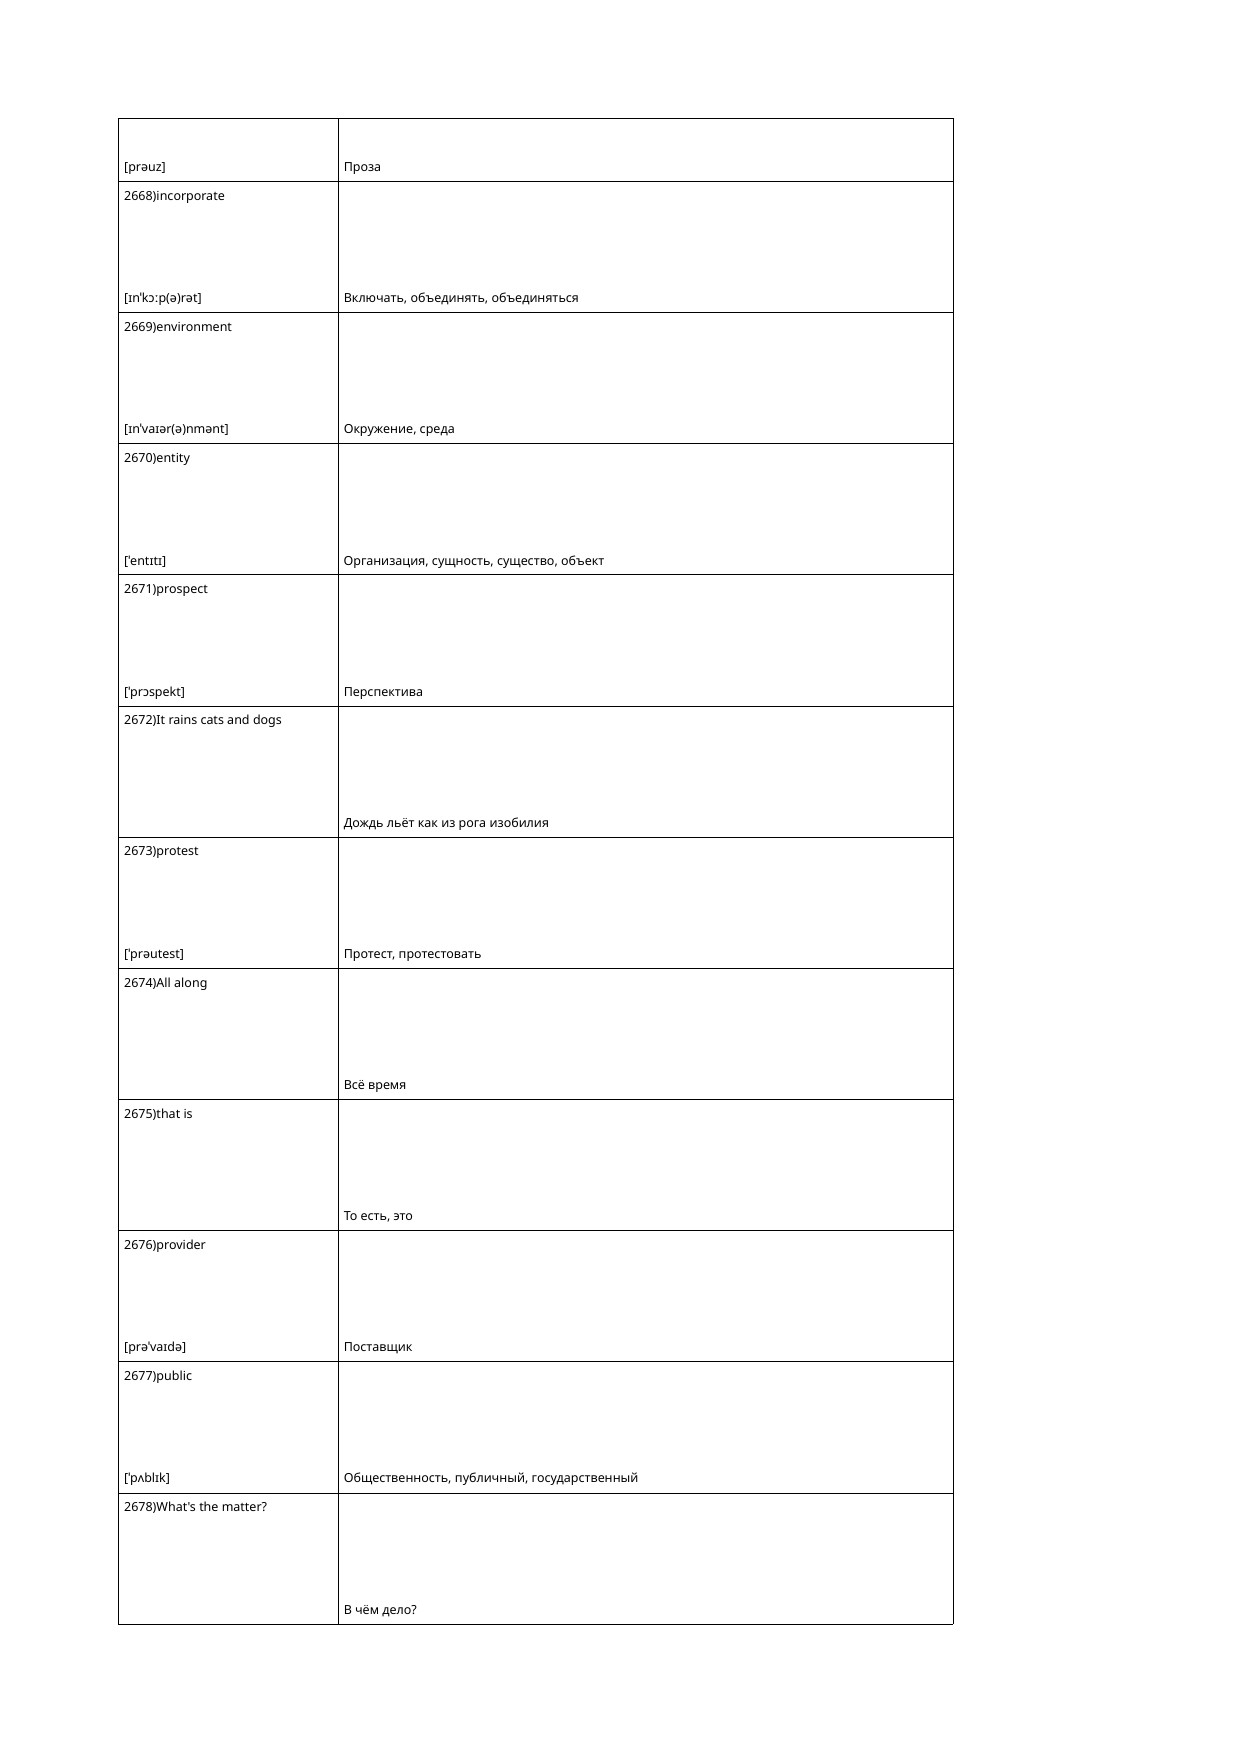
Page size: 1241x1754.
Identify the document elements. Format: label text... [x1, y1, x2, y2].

table_cell 2669)environment [ɪnˈvaɪər(ə)nmənt] [119, 313, 338, 443]
table_cell В чём дело? [339, 1494, 953, 1623]
table_cell 2670)entity [ˈentɪtɪ] [119, 444, 338, 574]
table_cell Организация, сущность, существо, объект [339, 444, 953, 574]
table_cell Проза [339, 119, 953, 181]
table_cell Всё время [339, 969, 953, 1099]
table_cell 2672)It rains cats and dogs [119, 707, 338, 837]
table_cell То есть, это [339, 1100, 953, 1230]
table_cell Включать, объединять, объединяться [339, 182, 953, 312]
table_cell 2675)that is [119, 1100, 338, 1230]
table_cell 2678)What's the matter? [119, 1494, 338, 1623]
table_cell Дождь льёт как из рога изобилия [339, 707, 953, 837]
table_cell Перспектива [339, 575, 953, 706]
table_cell Окружение, среда [339, 313, 953, 443]
table_cell 2673)protest [ˈprəutest] [119, 838, 338, 968]
table_cell Поставщик [339, 1231, 953, 1361]
table_cell Протест, протестовать [339, 838, 953, 968]
table_cell 2676)provider [prəˈvaɪdə] [119, 1231, 338, 1361]
table_cell Общественность, публичный, государственный [339, 1362, 953, 1492]
table_cell 2671)prospect [ˈprɔspekt] [119, 575, 338, 706]
table_cell 2674)All along [119, 969, 338, 1099]
table_cell 2677)public [ˈpʌblɪk] [119, 1362, 338, 1492]
table_cell [prəuz] [119, 119, 338, 181]
table_cell 2668)incorporate [ɪnˈkɔːp(ə)rət] [119, 182, 338, 312]
